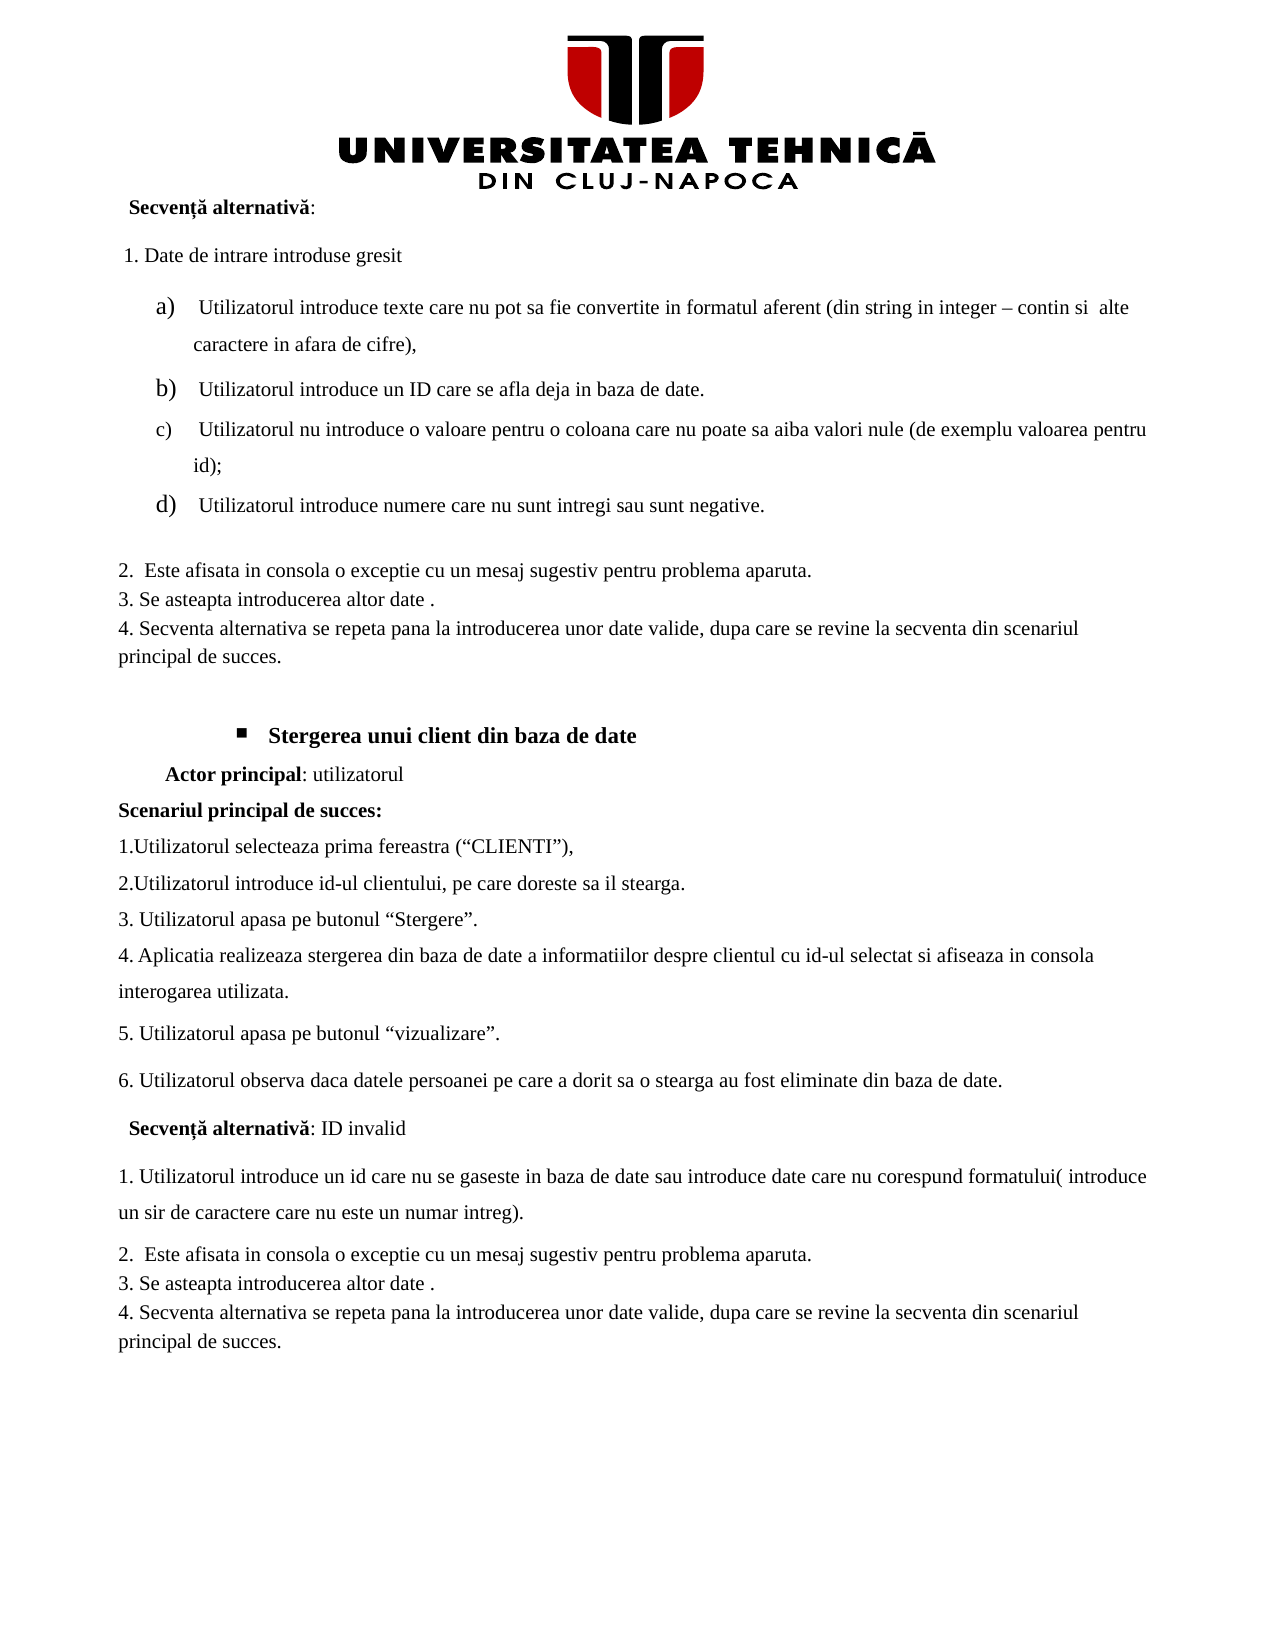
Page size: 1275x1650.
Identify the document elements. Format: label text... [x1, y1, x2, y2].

text 1. Date de intrare introduse gresit [118, 243, 1157, 267]
list 4. Secventa alternativa se repeta pana la introducerea unor date valide, dupa care se revine la secventa din scenariul principal de succes. [109, 615, 1157, 668]
list 4. Secventa alternativa se repeta pana la introducerea unor date valide, dupa care se revine la secventa din scenariul principal de succes. [109, 1300, 1157, 1353]
list Utilizatorul introduce texte care nu pot sa fie convertite in formatul aferent (din string in integer – contin si alte caractere in afara de cifre), [156, 291, 1157, 356]
subtitle Stergerea unui client din baza de date [231, 722, 1157, 750]
text 4. Aplicatia realizeaza stergerea din baza de date a informatiilor despre clientul cu id-ul selectat si afiseaza in consola interogarea utilizata. [118, 942, 1157, 1003]
list Utilizatorul nu introduce o valoare pentru o coloana care nu poate sa aiba valori nule (de exemplu valoarea pentru id); [156, 417, 1157, 477]
text 5. Utilizatorul apasa pe butonul “vizualizare”. [118, 1021, 1157, 1044]
list Utilizatorul introduce un ID care se afla deja in baza de date. [156, 373, 1157, 402]
text 1. Utilizatorul introduce un id care nu se gaseste in baza de date sau introduce date care nu corespund formatului( introduce un sir de caractere care nu este un numar intreg). [118, 1164, 1157, 1224]
list 2. Este afisata in consola o exceptie cu un mesaj sugestiv pentru problema aparuta. [109, 1242, 1157, 1266]
list 2. Este afisata in consola o exceptie cu un mesaj sugestiv pentru problema aparuta. [109, 558, 1157, 582]
list 3. Se asteapta introducerea altor date . [109, 1271, 1157, 1295]
text Secvență alternativă: [118, 195, 1157, 219]
text Scenariul principal de succes: 1.Utilizatorul selecteaza prima fereastra (“CLIENTI”), [118, 798, 1157, 858]
text Secvență alternativă: ID invalid [118, 1116, 1157, 1140]
list Actor principal: utilizatorul [90, 762, 1157, 786]
text 6. Utilizatorul observa daca datele persoanei pe care a dorit sa o stearga au fost eliminate din baza de date. [118, 1068, 1157, 1092]
text 2.Utilizatorul introduce id-ul clientului, pe care doreste sa il stearga. 3. Utilizatorul apasa pe butonul “Stergere”. [118, 870, 1157, 931]
list 3. Se asteapta introducerea altor date . [109, 587, 1157, 611]
list Utilizatorul introduce numere care nu sunt intregi sau sunt negative. [156, 489, 1157, 517]
